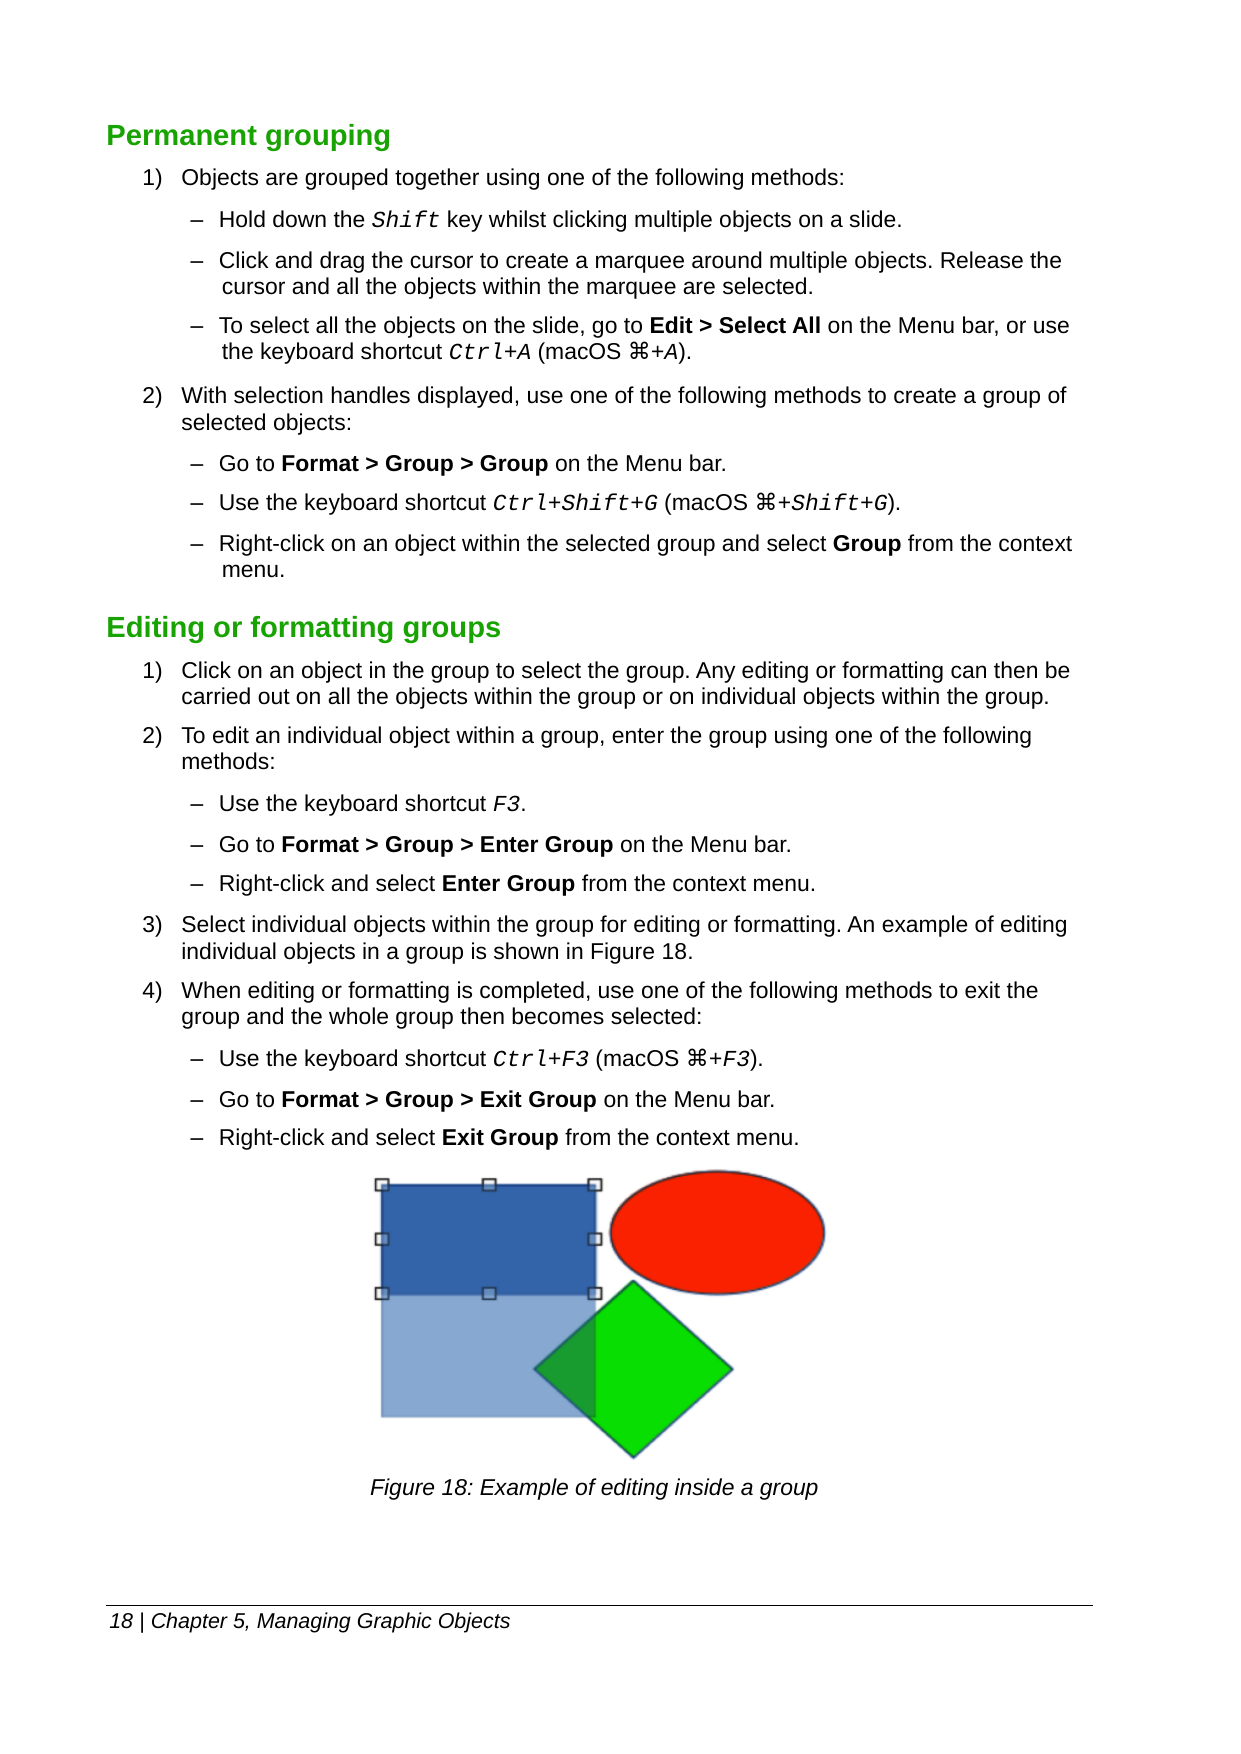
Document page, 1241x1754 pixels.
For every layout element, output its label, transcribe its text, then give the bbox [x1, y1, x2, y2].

picture [370, 1166, 829, 1462]
list Use the keyboard shortcut F3. [187, 787, 1093, 818]
list To select all the objects on the slide, go to Edit > Select All on the Menu bar, or use the keyboard shortcut Ctrl+A (macOS ⌘+A). [187, 309, 1093, 369]
list With selection handles displayed, use one of the following methods to create a group of selected objects: [162, 382, 1093, 435]
list Select individual objects within the group for editing or formatting. An example of editing individual objects in a group is shown in Figure 18. [162, 911, 1093, 964]
list Use the keyboard shortcut Ctrl+F3 (macOS ⌘+F3). [187, 1042, 1093, 1073]
list To edit an individual object within a group, enter the group using one of the following methods: [162, 722, 1093, 774]
list Use the keyboard shortcut Ctrl+Shift+G (macOS ⌘+Shift+G). [187, 486, 1093, 517]
list Objects are grouped together using one of the following methods: [162, 164, 1093, 191]
text Figure 18: Example of editing inside a group [370, 1474, 829, 1500]
subtitle Permanent grouping [106, 118, 1093, 152]
list Go to Format > Group > Group on the Menu bar. [187, 447, 1093, 477]
list When editing or formatting is completed, use one of the following methods to exit the group and the whole group then becomes selected: [162, 977, 1093, 1029]
list Right-click and select Exit Group from the context menu. [187, 1121, 1093, 1154]
list Hold down the Shift key whilst clicking multiple objects on a slide. [187, 203, 1093, 234]
list Right-click on an object within the selected group and select Group from the context menu. [187, 527, 1093, 586]
list Go to Format > Group > Enter Group on the Menu bar. [187, 828, 1093, 857]
subtitle Editing or formatting groups [106, 611, 1093, 644]
list Go to Format > Group > Exit Group on the Menu bar. [187, 1083, 1093, 1112]
list Click on an object in the group to select the group. Any editing or formatting can then be carried out on all the objects within the group or on individual objects within the group. [162, 657, 1093, 709]
list Click and drag the cursor to create a marquee around multiple objects. Release the cursor and all the objects within the marquee are selected. [187, 244, 1093, 299]
list Right-click and select Enter Group from the context menu. [187, 867, 1093, 899]
